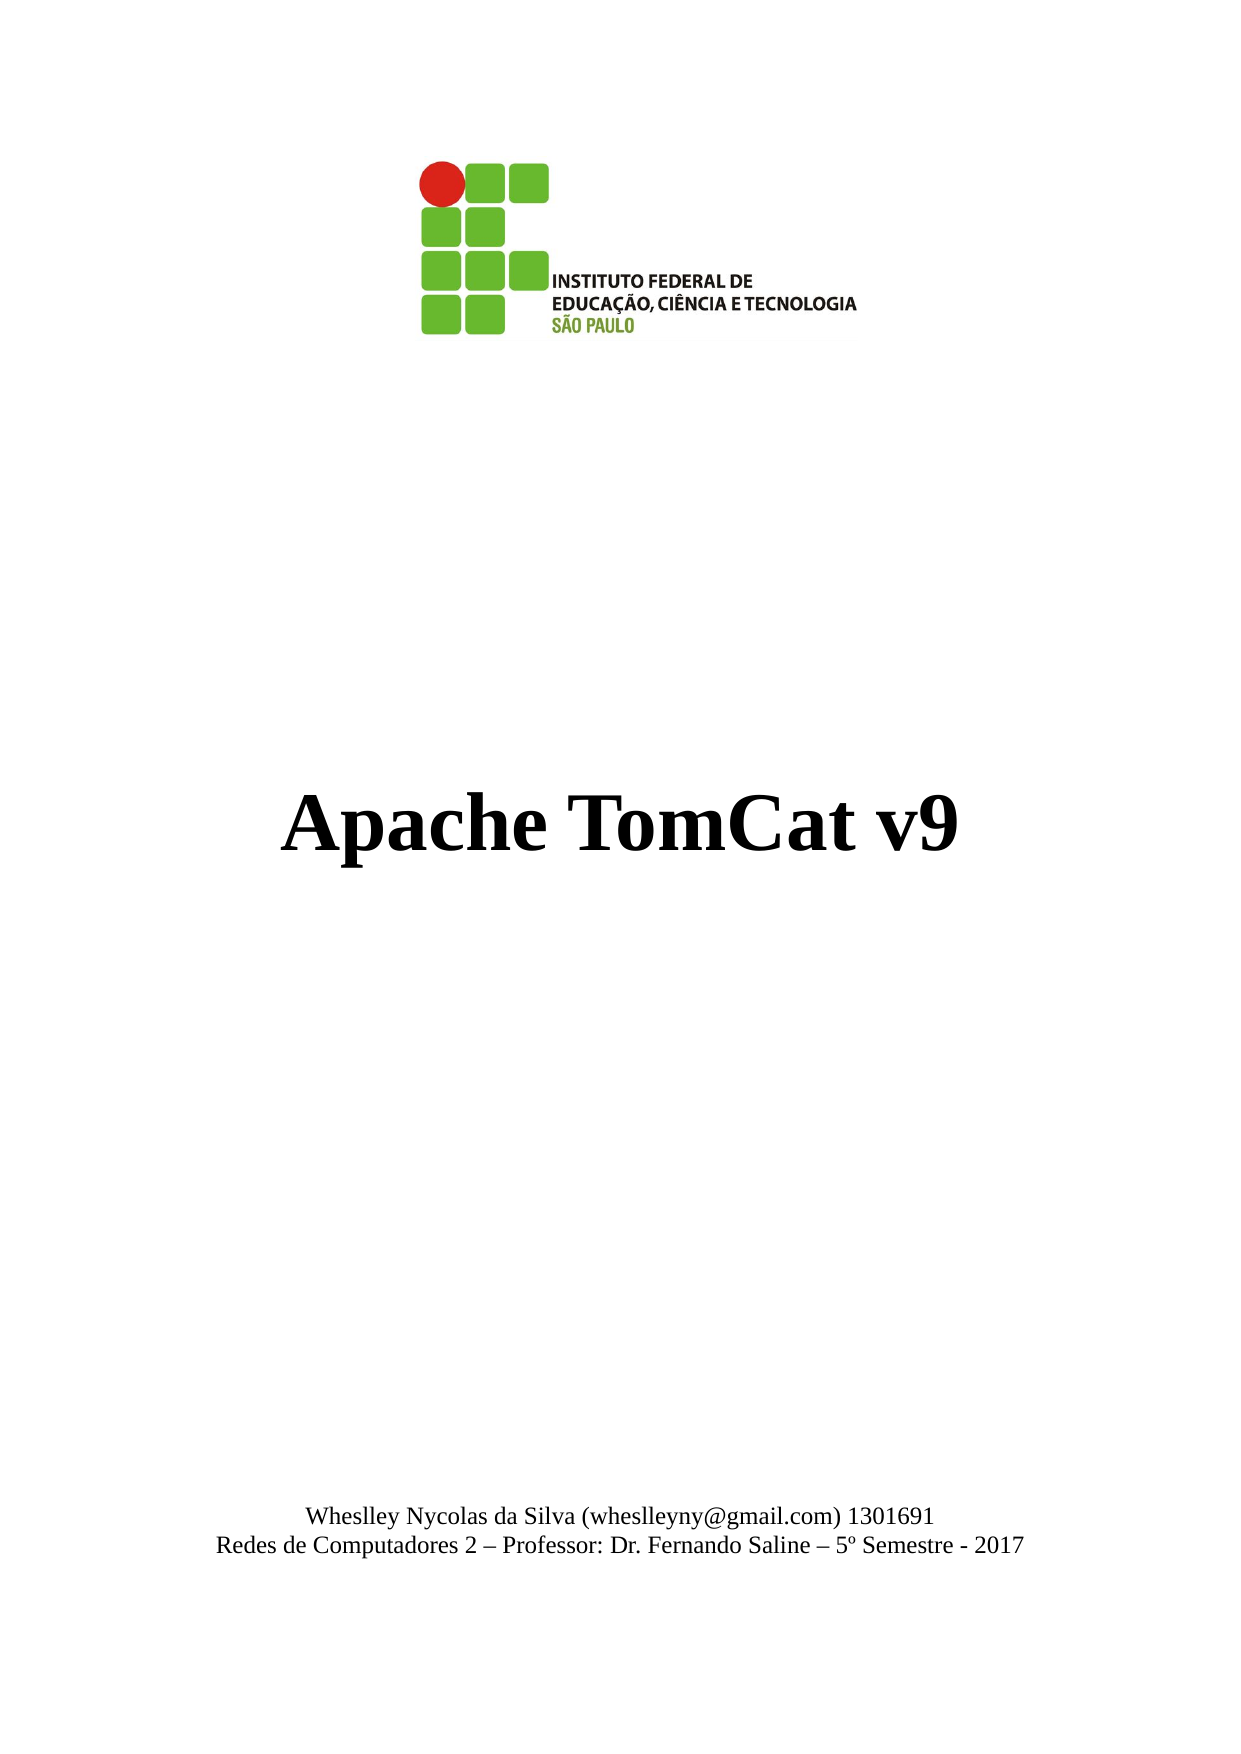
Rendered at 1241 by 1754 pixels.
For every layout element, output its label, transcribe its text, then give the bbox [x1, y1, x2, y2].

text Wheslley Nycolas da Silva (wheslleyny@gmail.com) 1301691 [118, 1501, 1122, 1530]
text Redes de Computadores 2 – Professor: Dr. Fernando Saline – 5º Semestre - 2017 [118, 1530, 1122, 1559]
picture [414, 156, 858, 342]
text Apache TomCat v9 [118, 773, 1122, 869]
